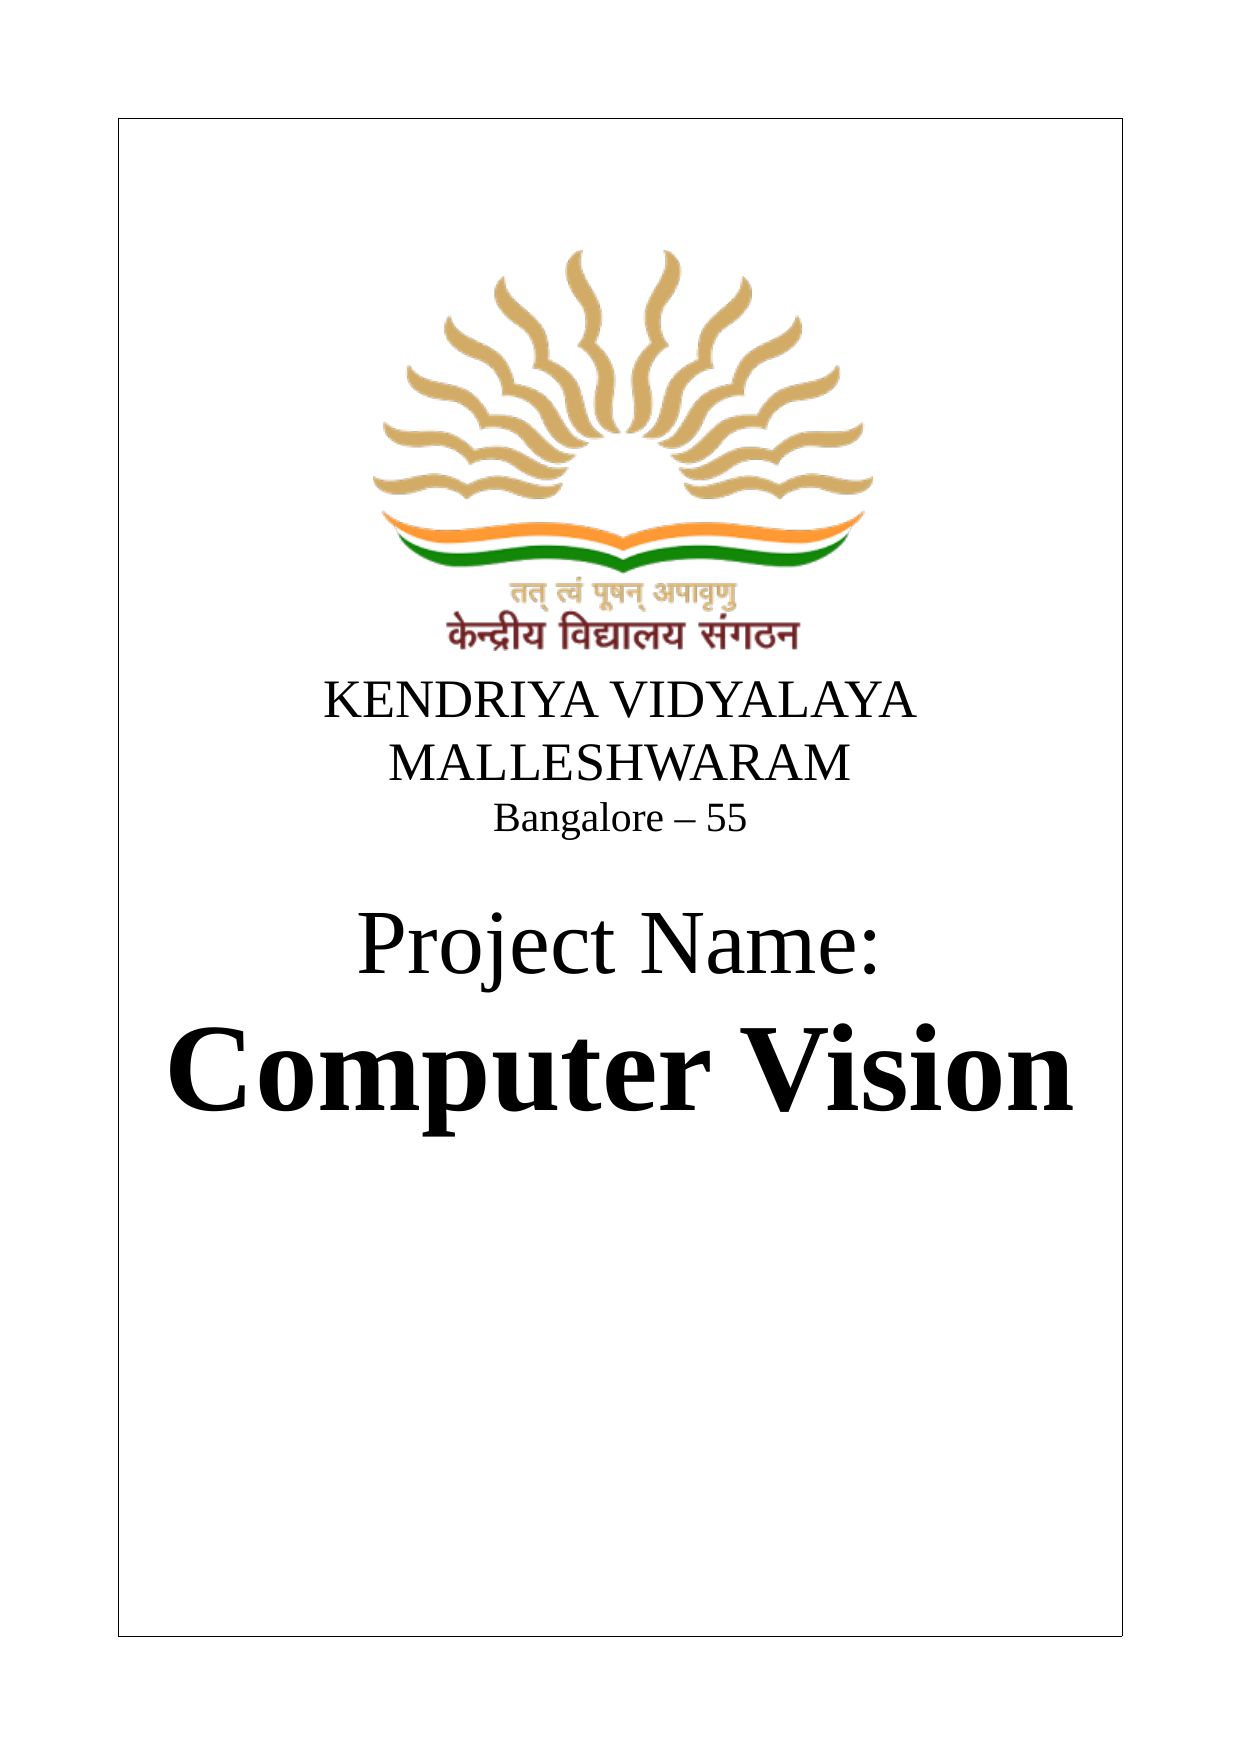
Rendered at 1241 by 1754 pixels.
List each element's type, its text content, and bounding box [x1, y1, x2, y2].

text Bangalore – 55 [121, 792, 1119, 840]
picture [373, 250, 874, 651]
text Computer Vision [121, 993, 1119, 1137]
text Project Name: [121, 888, 1119, 993]
text KENDRIYA VIDYALAYA MALLESHWARAM [121, 667, 1119, 792]
